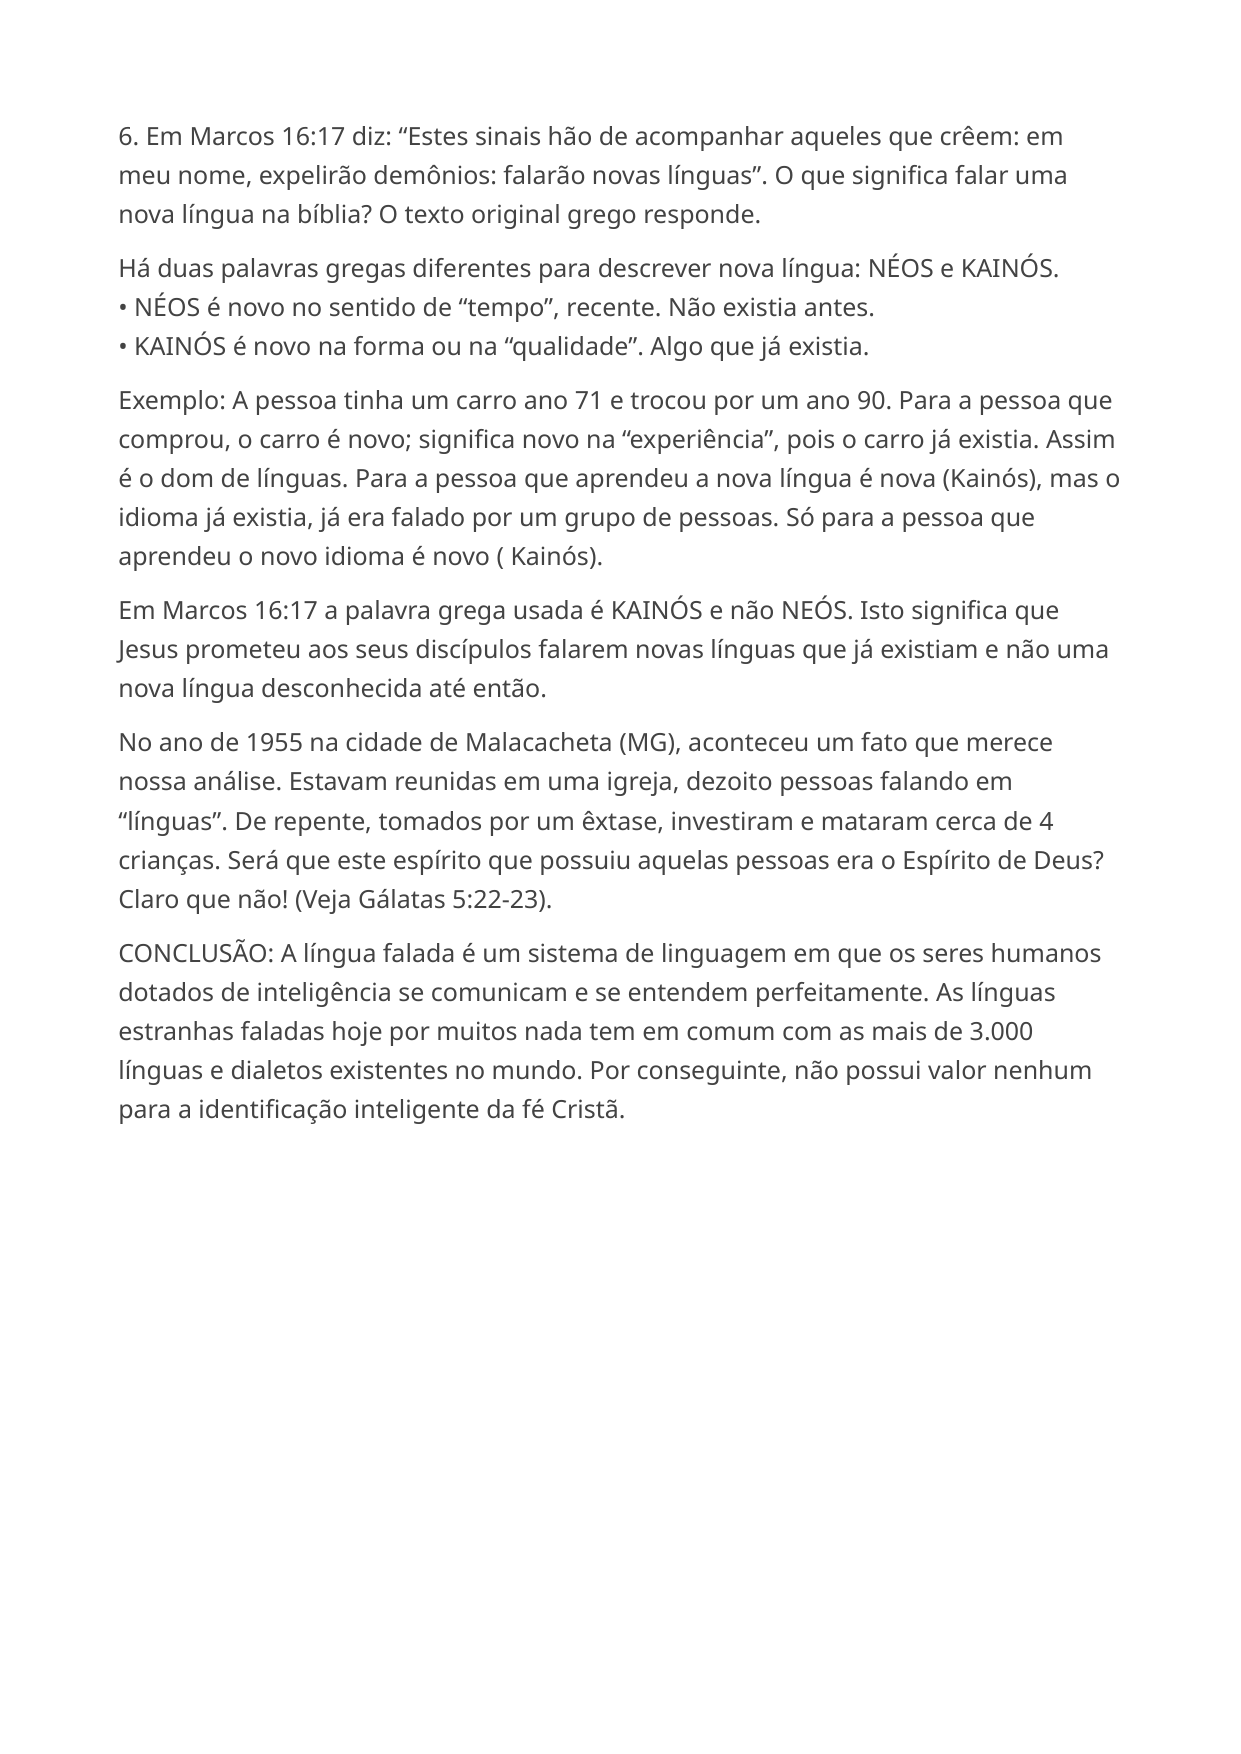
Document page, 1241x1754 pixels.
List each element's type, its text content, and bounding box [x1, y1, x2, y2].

text Em Marcos 16:17 a palavra grega usada é KAINÓS e não NEÓS. Isto significa que Jesus prometeu aos seus discípulos falarem novas línguas que já existiam e não uma nova língua desconhecida até então. [118, 593, 1122, 705]
text CONCLUSÃO: A língua falada é um sistema de linguagem em que os seres humanos dotados de inteligência se comunicam e se entendem perfeitamente. As línguas estranhas faladas hoje por muitos nada tem em comum com as mais de 3.000 línguas e dialetos existentes no mundo. Por conseguinte, não possui valor nenhum para a identificação inteligente da fé Cristã. [118, 935, 1122, 1126]
text No ano de 1955 na cidade de Malacacheta (MG), aconteceu um fato que merece nossa análise. Estavam reunidas em uma igreja, dezoito pessoas falando em “línguas”. De repente, tomados por um êxtase, investiram e mataram cerca de 4 crianças. Será que este espírito que possuiu aquelas pessoas era o Espírito de Deus? Claro que não! (Veja Gálatas 5:22-23). [118, 725, 1122, 916]
text Há duas palavras gregas diferentes para descrever nova língua: NÉOS e KAINÓS. • NÉOS é novo no sentido de “tempo”, recente. Não existia antes. • KAINÓS é novo na forma ou na “qualidade”. Algo que já existia. [118, 250, 1122, 363]
text 6. Em Marcos 16:17 diz: “Estes sinais hão de acompanhar aqueles que crêem: em meu nome, expelirão demônios: falarão novas línguas”. O que significa falar uma nova língua na bíblia? O texto original grego responde. [118, 118, 1122, 231]
text Exemplo: A pessoa tinha um carro ano 71 e trocou por um ano 90. Para a pessoa que comprou, o carro é novo; significa novo na “experiência”, pois o carro já existia. Assim é o dom de línguas. Para a pessoa que aprendeu a nova língua é nova (Kainós), mas o idioma já existia, já era falado por um grupo de pessoas. Só para a pessoa que aprendeu o novo idioma é novo ( Kainós). [118, 382, 1122, 573]
